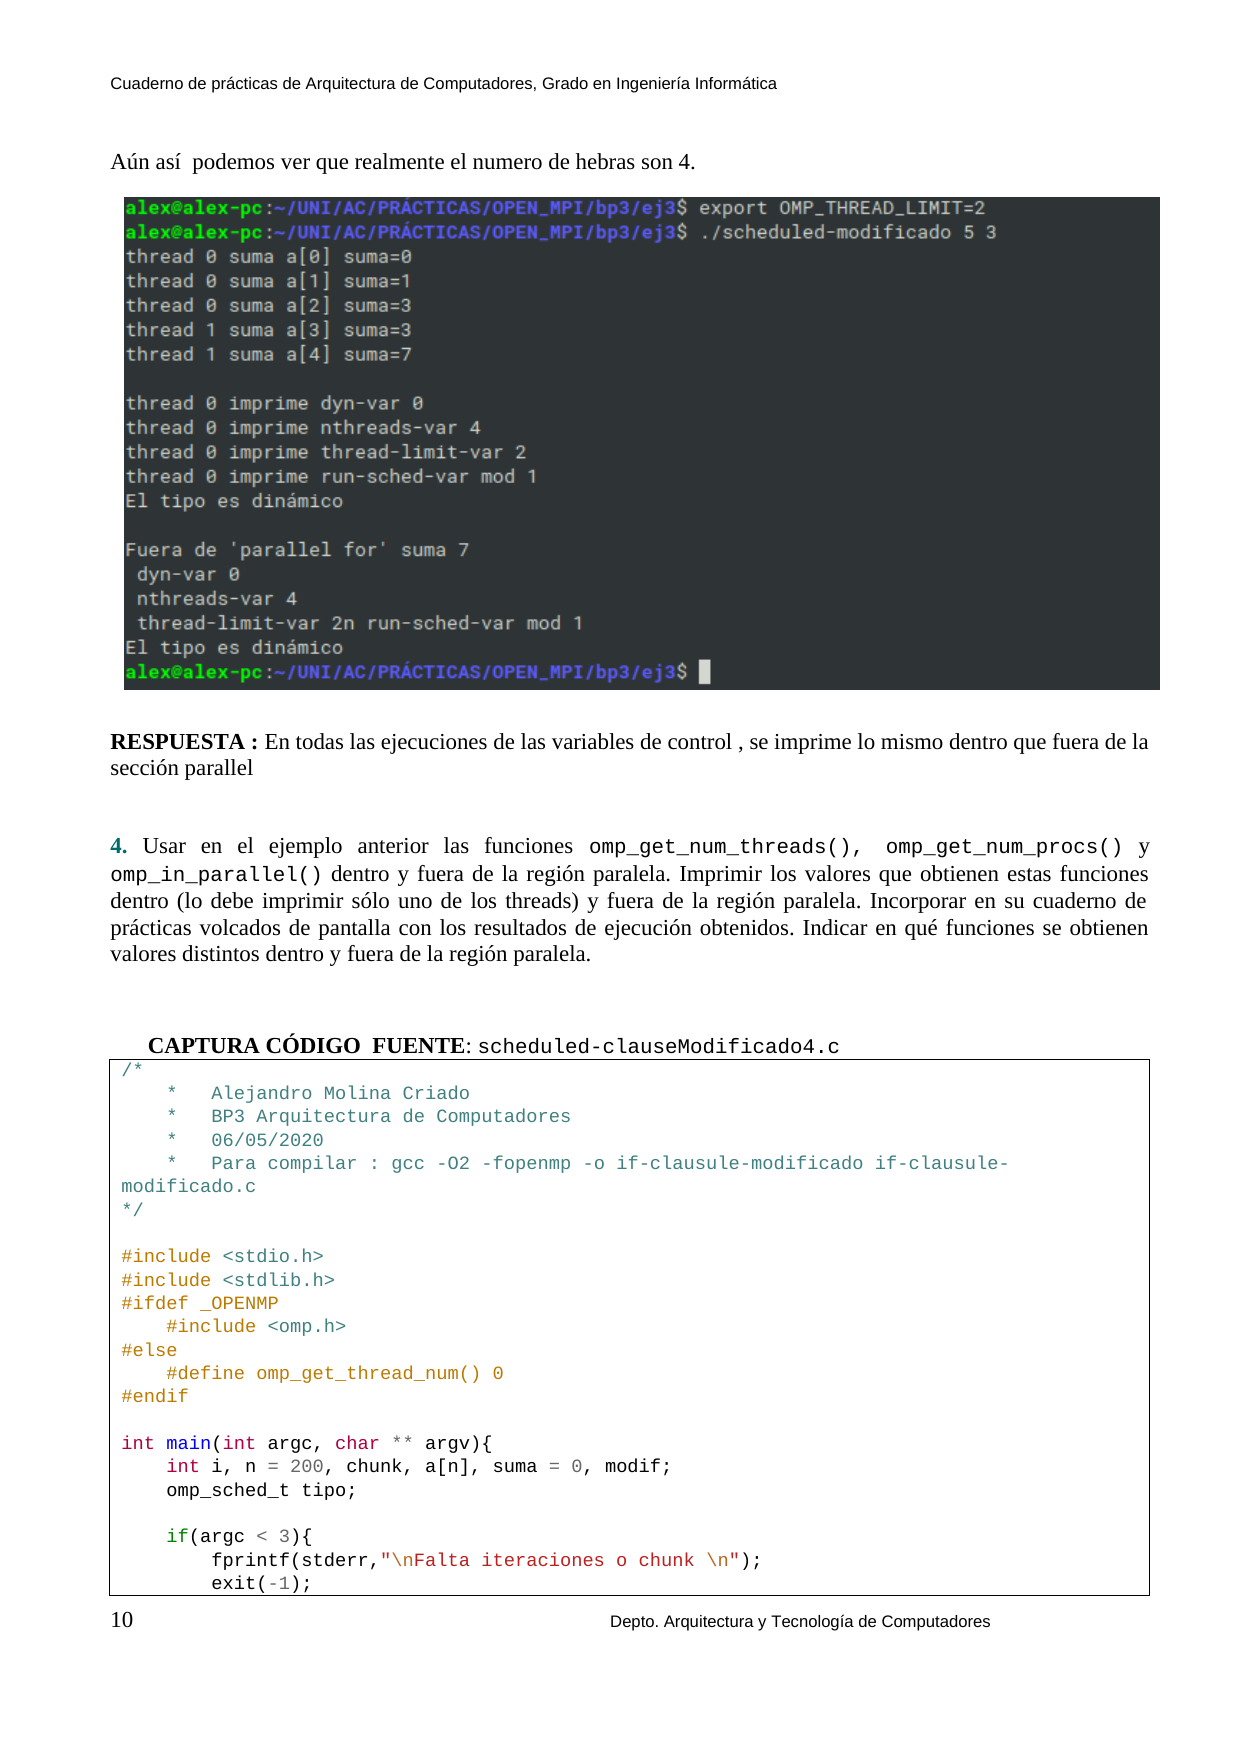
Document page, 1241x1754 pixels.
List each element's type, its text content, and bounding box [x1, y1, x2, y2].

list RESPUESTA : En todas las ejecuciones de las variables de control , se imprime lo mismo dentro que fuera de la sección parallel [110, 728, 1150, 781]
text CAPTURA CÓDIGO FUENTE: scheduled-clauseModificado4.c [148, 1032, 1150, 1059]
table_header /* * Alejandro Molina Criado * BP3 Arquitectura de Computadores * 06/05/2020 * Para compilar : gcc -O2 -fopenmp -o if-clausule-modificado if-clausule-modificado.c */ #include <stdio.h> #include <stdlib.h> #ifdef _OPENMP #include <omp.h> #else #define omp_get_thread_num() 0 #endif int main(int argc, char ** argv){ int i, n = 200, chunk, a[n], suma = 0, modif; omp_sched_t tipo; if(argc < 3){ fprintf(stderr,"\nFalta iteraciones o chunk \n"); exit(-1); [110, 1060, 1149, 1595]
list Aún así podemos ver que realmente el numero de hebras son 4. [110, 148, 1150, 174]
list 4. Usar en el ejemplo anterior las funciones omp_get_num_threads(), omp_get_num_procs() y omp_in_parallel() dentro y fuera de la región paralela. Imprimir los valores que obtienen estas funciones dentro (lo debe imprimir sólo uno de los threads) y fuera de la región paralela. Incorporar en su cuaderno de prácticas volcados de pantalla con los resultados de ejecución obtenidos. Indicar en qué funciones se obtienen valores distintos dentro y fuera de la región paralela. [110, 832, 1150, 966]
picture [124, 197, 1160, 690]
